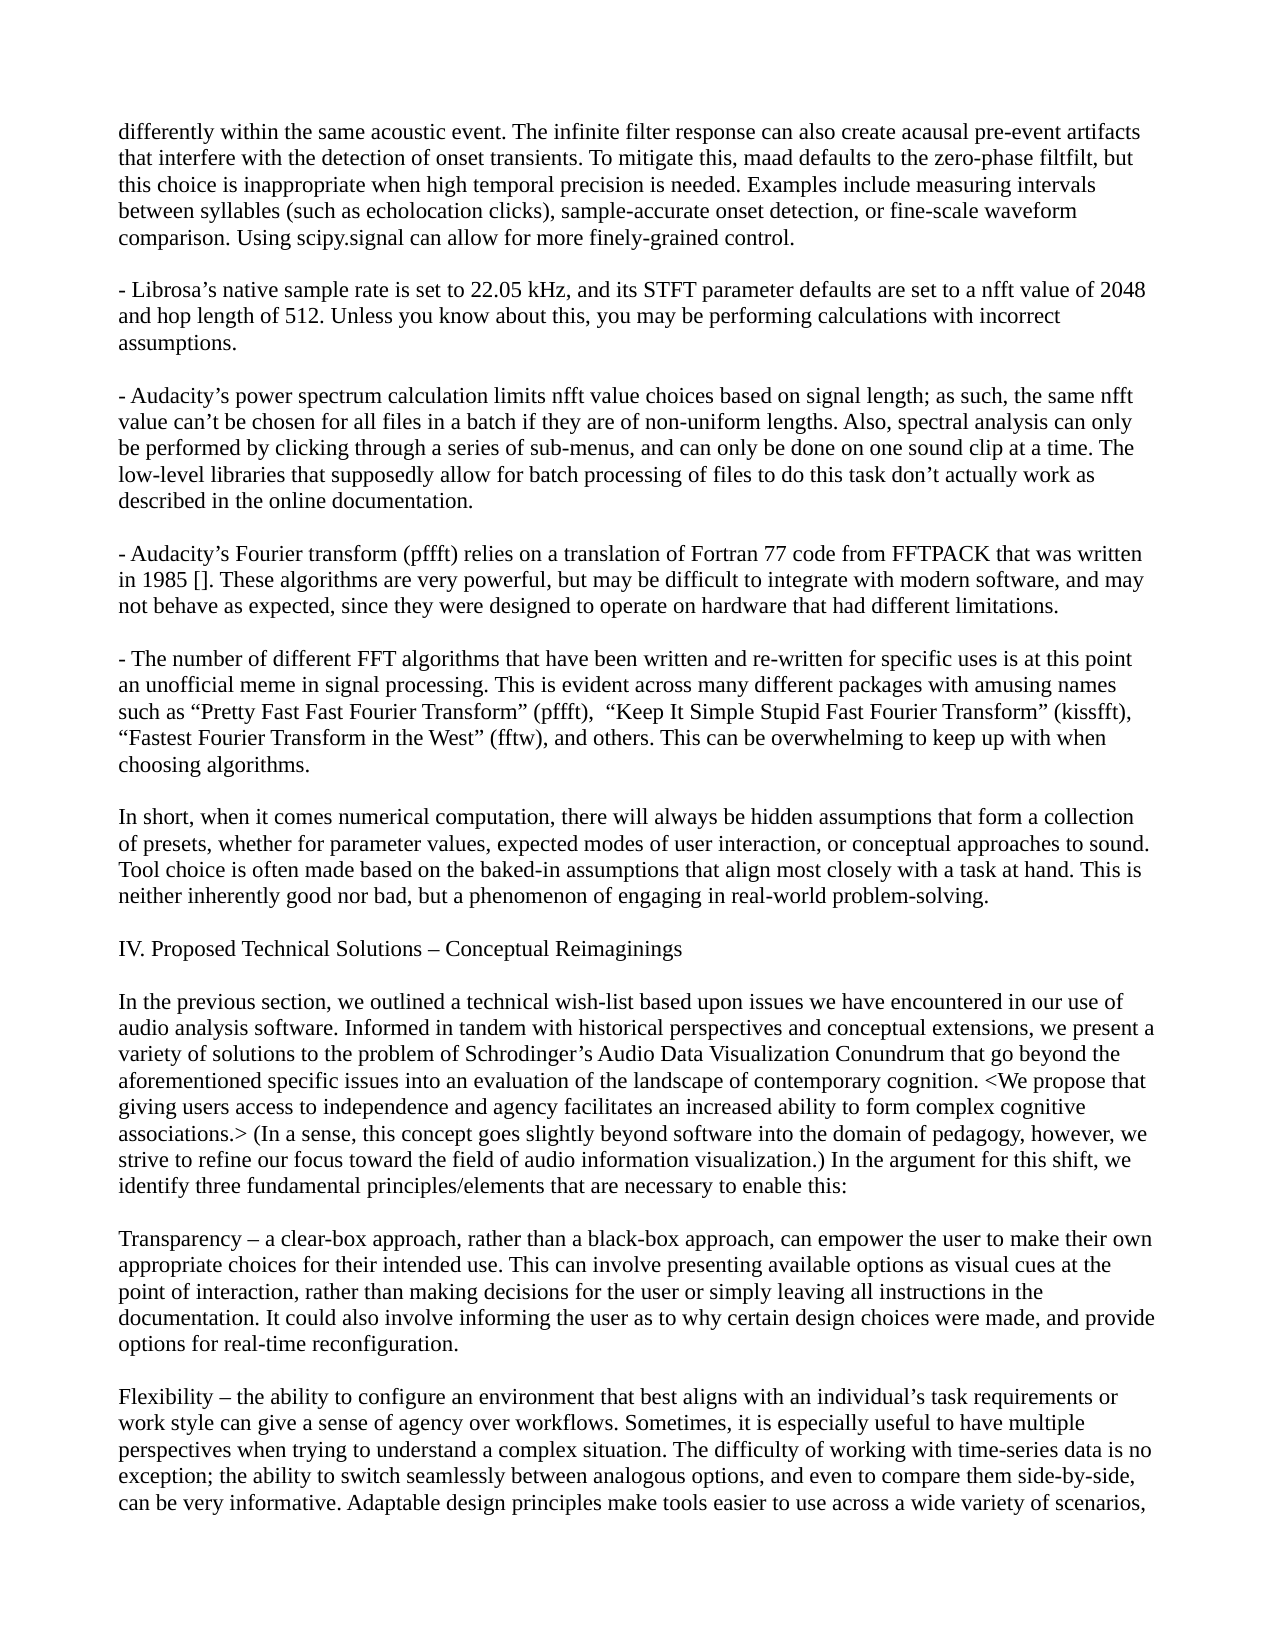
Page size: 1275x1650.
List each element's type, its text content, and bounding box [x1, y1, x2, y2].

text In short, when it comes numerical computation, there will always be hidden assumptions that form a collection of presets, whether for parameter values, expected modes of user interaction, or conceptual approaches to sound. Tool choice is often made based on the baked-in assumptions that align most closely with a task at hand. This is neither inherently good nor bad, but a phenomenon of engaging in real-world problem-solving. [118, 803, 1157, 909]
text - Librosa’s native sample rate is set to 22.05 kHz, and its STFT parameter defaults are set to a nfft value of 2048 and hop length of 512. Unless you know about this, you may be performing calculations with incorrect assumptions. [118, 276, 1157, 355]
text In the previous section, we outlined a technical wish-list based upon issues we have encountered in our use of audio analysis software. Informed in tandem with historical perspectives and conceptual extensions, we present a variety of solutions to the problem of Schrodinger’s Audio Data Visualization Conundrum that go beyond the aforementioned specific issues into an evaluation of the landscape of contemporary cognition. <We propose that giving users access to independence and agency facilitates an increased ability to form complex cognitive associations.> (In a sense, this concept goes slightly beyond software into the domain of pedagogy, however, we strive to refine our focus toward the field of audio information visualization.) In the argument for this shift, we identify three fundamental principles/elements that are necessary to enable this: [118, 988, 1157, 1199]
text - Audacity’s Fourier transform (pffft) relies on a translation of Fortran 77 code from FFTPACK that was written in 1985 []. These algorithms are very powerful, but may be difficult to integrate with modern software, and may not behave as expected, since they were designed to operate on hardware that had different limitations. [118, 540, 1157, 619]
text Transparency – a clear-box approach, rather than a black-box approach, can empower the user to make their own appropriate choices for their intended use. This can involve presenting available options as visual cues at the point of interaction, rather than making decisions for the user or simply leaving all instructions in the documentation. It could also involve informing the user as to why certain design choices were made, and provide options for real-time reconfiguration. [118, 1225, 1157, 1357]
text IV. Proposed Technical Solutions – Conceptual Reimaginings [118, 935, 1157, 961]
text Flexibility – the ability to configure an environment that best aligns with an individual’s task requirements or work style can give a sense of agency over workflows. Sometimes, it is especially useful to have multiple perspectives when trying to understand a complex situation. The difficulty of working with time-series data is no exception; the ability to switch seamlessly between analogous options, and even to compare them side-by-side, can be very informative. Adaptable design principles make tools easier to use across a wide variety of scenarios, [118, 1383, 1157, 1515]
text - The number of different FFT algorithms that have been written and re-written for specific uses is at this point an unofficial meme in signal processing. This is evident across many different packages with amusing names such as “Pretty Fast Fast Fourier Transform” (pffft), “Keep It Simple Stupid Fast Fourier Transform” (kissfft), “Fastest Fourier Transform in the West” (fftw), and others. This can be overwhelming to keep up with when choosing algorithms. [118, 645, 1157, 777]
text - Audacity’s power spectrum calculation limits nfft value choices based on signal length; as such, the same nfft value can’t be chosen for all files in a batch if they are of non-uniform lengths. Also, spectral analysis can only be performed by clicking through a series of sub-menus, and can only be done on one sound clip at a time. The low-level libraries that supposedly allow for batch processing of files to do this task don’t actually work as described in the online documentation. [118, 382, 1157, 513]
text differently within the same acoustic event. The infinite filter response can also create acausal pre-event artifacts that interfere with the detection of onset transients. To mitigate this, maad defaults to the zero-phase filtfilt, but this choice is inappropriate when high temporal precision is needed. Examples include measuring intervals between syllables (such as echolocation clicks), sample-accurate onset detection, or fine-scale waveform comparison. Using scipy.signal can allow for more finely-grained control. [118, 118, 1157, 250]
